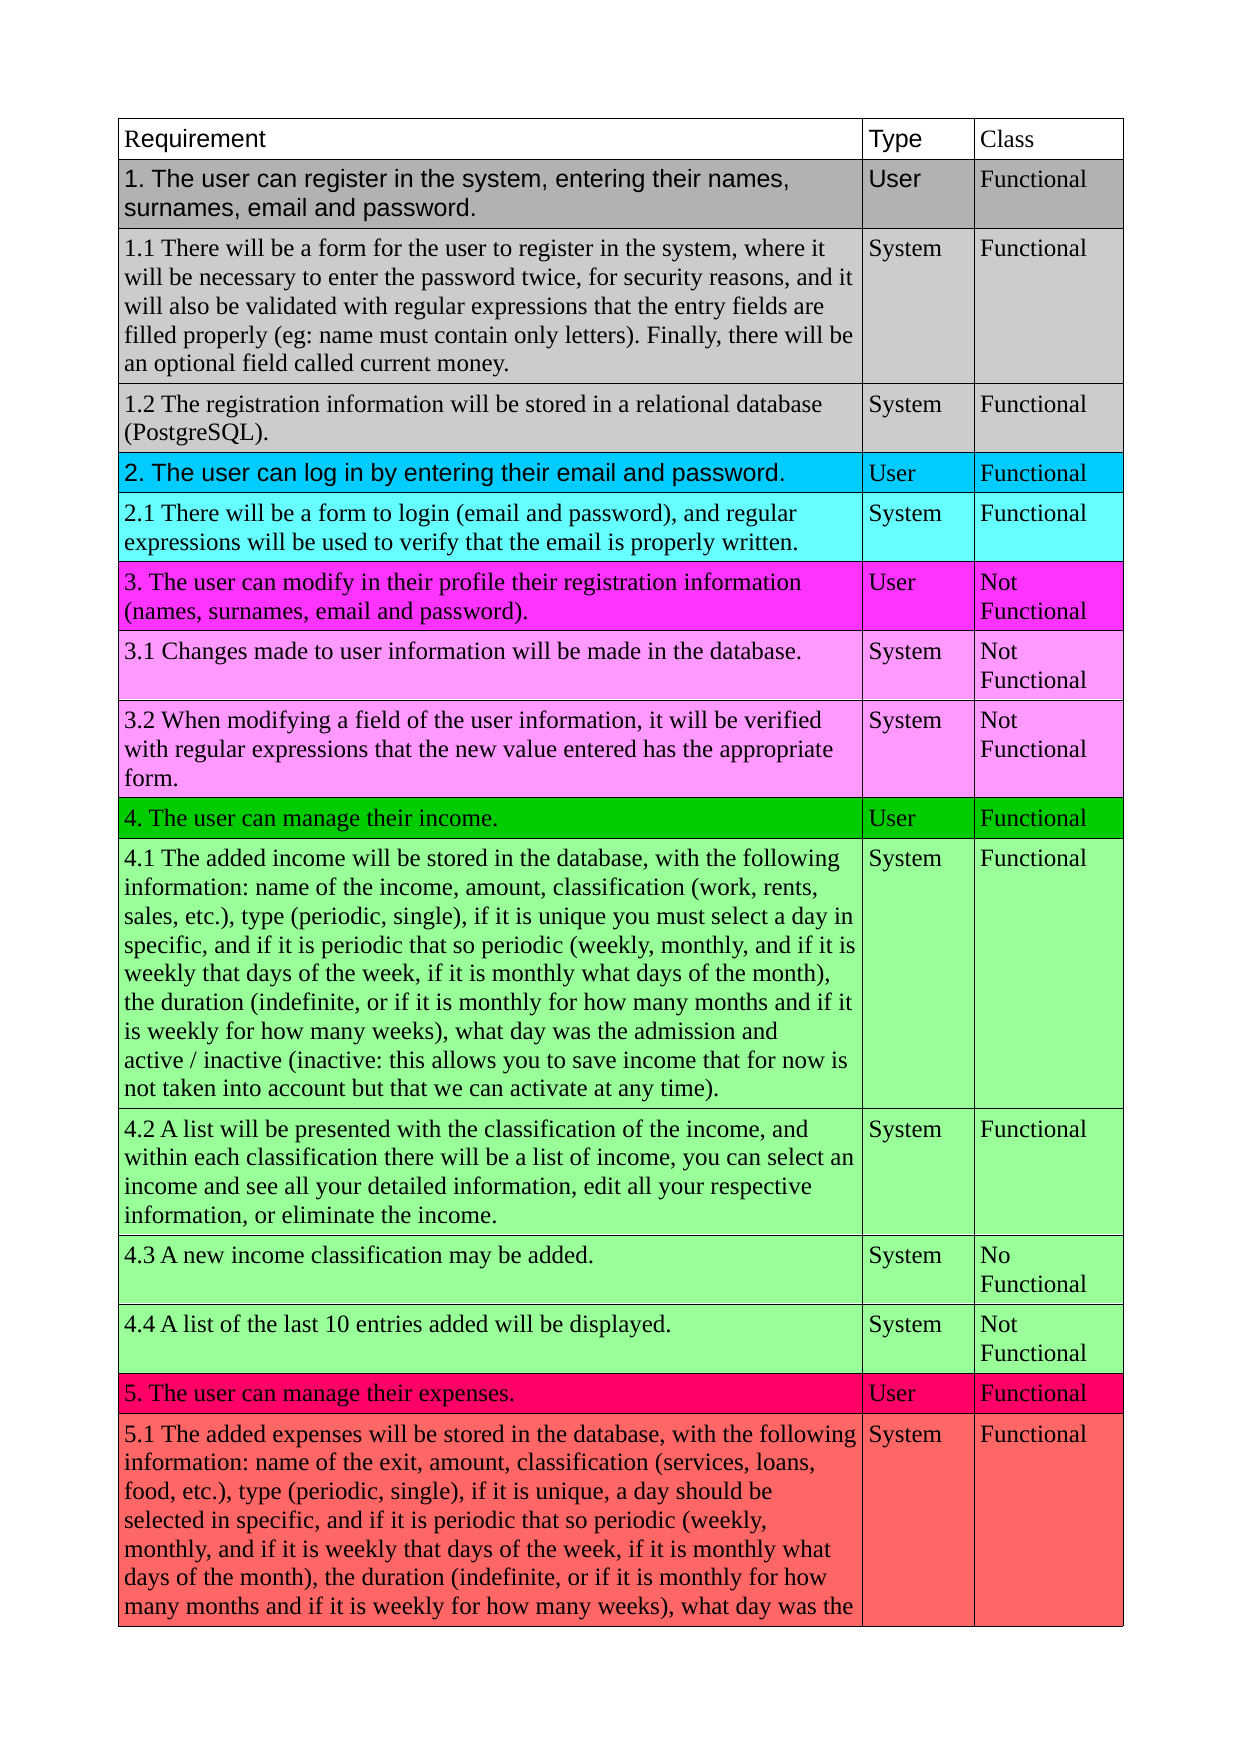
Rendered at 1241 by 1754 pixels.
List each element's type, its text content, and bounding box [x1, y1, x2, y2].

table_cell System [863, 1414, 974, 1626]
table_cell Functional [975, 1414, 1123, 1626]
table_cell System [863, 384, 974, 452]
table_cell Functional [975, 839, 1123, 1108]
table_cell System [863, 1109, 974, 1234]
table_cell Functional [975, 160, 1123, 228]
table_cell System [863, 1236, 974, 1303]
table_cell Not Functional [975, 562, 1123, 630]
table_cell Functional [975, 1109, 1123, 1234]
table_cell System [863, 839, 974, 1108]
table_cell 4.1 The added income will be stored in the database, with the following information: name of the income, amount, classification (work, rents, sales, etc.), type (periodic, single), if it is unique you must select a day in specific, and if it is periodic that so periodic (weekly, monthly, and if it is weekly that days of the week, if it is monthly what days of the month), the duration (indefinite, or if it is monthly for how many months and if it is weekly for how many weeks), what day was the admission and active / inactive (inactive: this allows you to save income that for now is not taken into account but that we can activate at any time). [119, 839, 862, 1108]
table_cell 1. The user can register in the system, entering their names, surnames, email and password. [119, 160, 862, 228]
table_cell Functional [975, 1374, 1123, 1413]
table_cell 4.3 A new income classification may be added. [119, 1236, 862, 1303]
table_cell No Functional [975, 1236, 1123, 1303]
table_cell 3.2 When modifying a field of the user information, it will be verified with regular expressions that the new value entered has the appropriate form. [119, 701, 862, 797]
table_cell User [863, 160, 974, 228]
table_cell Functional [975, 229, 1123, 383]
table_header Type [863, 119, 974, 158]
table_cell User [863, 562, 974, 630]
table_cell 5. The user can manage their expenses. [119, 1374, 862, 1413]
table_cell System [863, 1305, 974, 1373]
table_cell Functional [975, 798, 1123, 838]
table_cell 4. The user can manage their income. [119, 798, 862, 838]
table_cell Not Functional [975, 631, 1123, 699]
table_cell User [863, 798, 974, 838]
table_cell 3. The user can modify in their profile their registration information (names, surnames, email and password). [119, 562, 862, 630]
table_cell Functional [975, 493, 1123, 561]
table_cell System [863, 229, 974, 383]
table_cell 2. The user can log in by entering their email and password. [119, 453, 862, 492]
table_header Class [975, 119, 1123, 158]
table_cell 4.4 A list of the last 10 entries added will be displayed. [119, 1305, 862, 1373]
table_cell Not Functional [975, 701, 1123, 797]
table_cell 3.1 Changes made to user information will be made in the database. [119, 631, 862, 699]
table_cell 1.1 There will be a form for the user to register in the system, where it will be necessary to enter the password twice, for security reasons, and it will also be validated with regular expressions that the entry fields are filled properly (eg: name must contain only letters). Finally, there will be an optional field called current money. [119, 229, 862, 383]
table_cell System [863, 493, 974, 561]
table_cell User [863, 1374, 974, 1413]
table_cell 4.2 A list will be presented with the classification of the income, and within each classification there will be a list of income, you can select an income and see all your detailed information, edit all your respective information, or eliminate the income. [119, 1109, 862, 1234]
table_cell Not Functional [975, 1305, 1123, 1373]
table_cell 2.1 There will be a form to login (email and password), and regular expressions will be used to verify that the email is properly written. [119, 493, 862, 561]
table_header Requirement [119, 119, 862, 158]
table_cell System [863, 631, 974, 699]
table_cell Functional [975, 384, 1123, 452]
table_cell System [863, 701, 974, 797]
table_cell 5.1 The added expenses will be stored in the database, with the following information: name of the exit, amount, classification (services, loans, food, etc.), type (periodic, single), if it is unique, a day should be selected in specific, and if it is periodic that so periodic (weekly, monthly, and if it is weekly that days of the week, if it is monthly what days of the month), the duration (indefinite, or if it is monthly for how many months and if it is weekly for how many weeks), what day was the [119, 1414, 862, 1626]
table_cell User [863, 453, 974, 492]
table_cell Functional [975, 453, 1123, 492]
table_cell 1.2 The registration information will be stored in a relational database (PostgreSQL). [119, 384, 862, 452]
